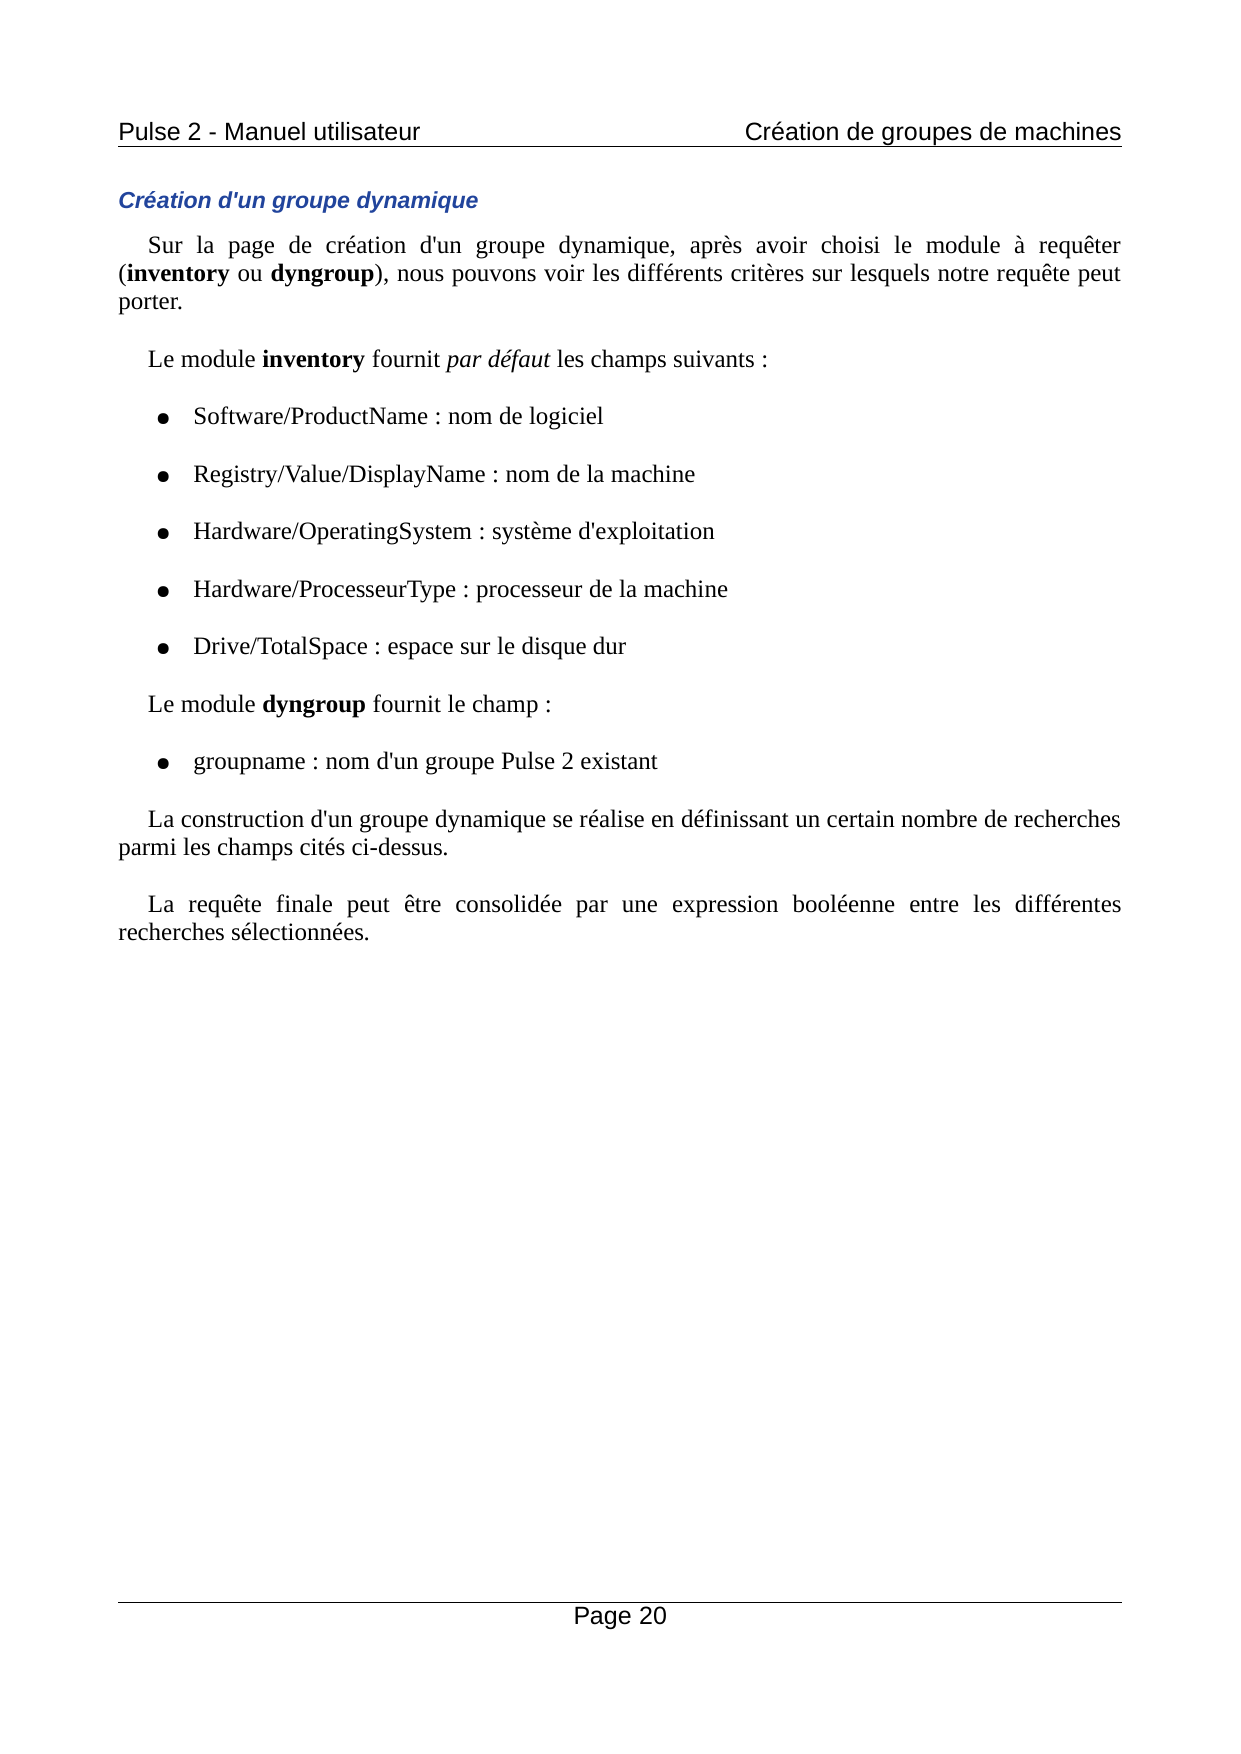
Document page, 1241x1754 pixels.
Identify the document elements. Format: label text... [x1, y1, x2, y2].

text La construction d'un groupe dynamique se réalise en définissant un certain nombre de recherches parmi les champs cités ci-dessus. [118, 805, 1122, 861]
list Drive/TotalSpace : espace sur le disque dur [156, 632, 1122, 660]
list Software/ProductName : nom de logiciel [156, 402, 1122, 430]
list groupname : nom d'un groupe Pulse 2 existant [156, 747, 1122, 775]
text Le module dyngroup fournit le champ : [118, 690, 1122, 718]
list Hardware/ProcesseurType : processeur de la machine [156, 575, 1122, 603]
list Hardware/OperatingSystem : système d'exploitation [156, 517, 1122, 545]
text Le module inventory fournit par défaut les champs suivants : [118, 345, 1122, 373]
text Sur la page de création d'un groupe dynamique, après avoir choisi le module à requêter (inventory ou dyngroup), nous pouvons voir les différents critères sur lesquels notre requête peut porter. [118, 231, 1122, 315]
subtitle Création d'un groupe dynamique [118, 187, 1122, 213]
text La requête finale peut être consolidée par une expression booléenne entre les différentes recherches sélectionnées. [118, 890, 1122, 946]
list Registry/Value/DisplayName : nom de la machine [156, 460, 1122, 488]
